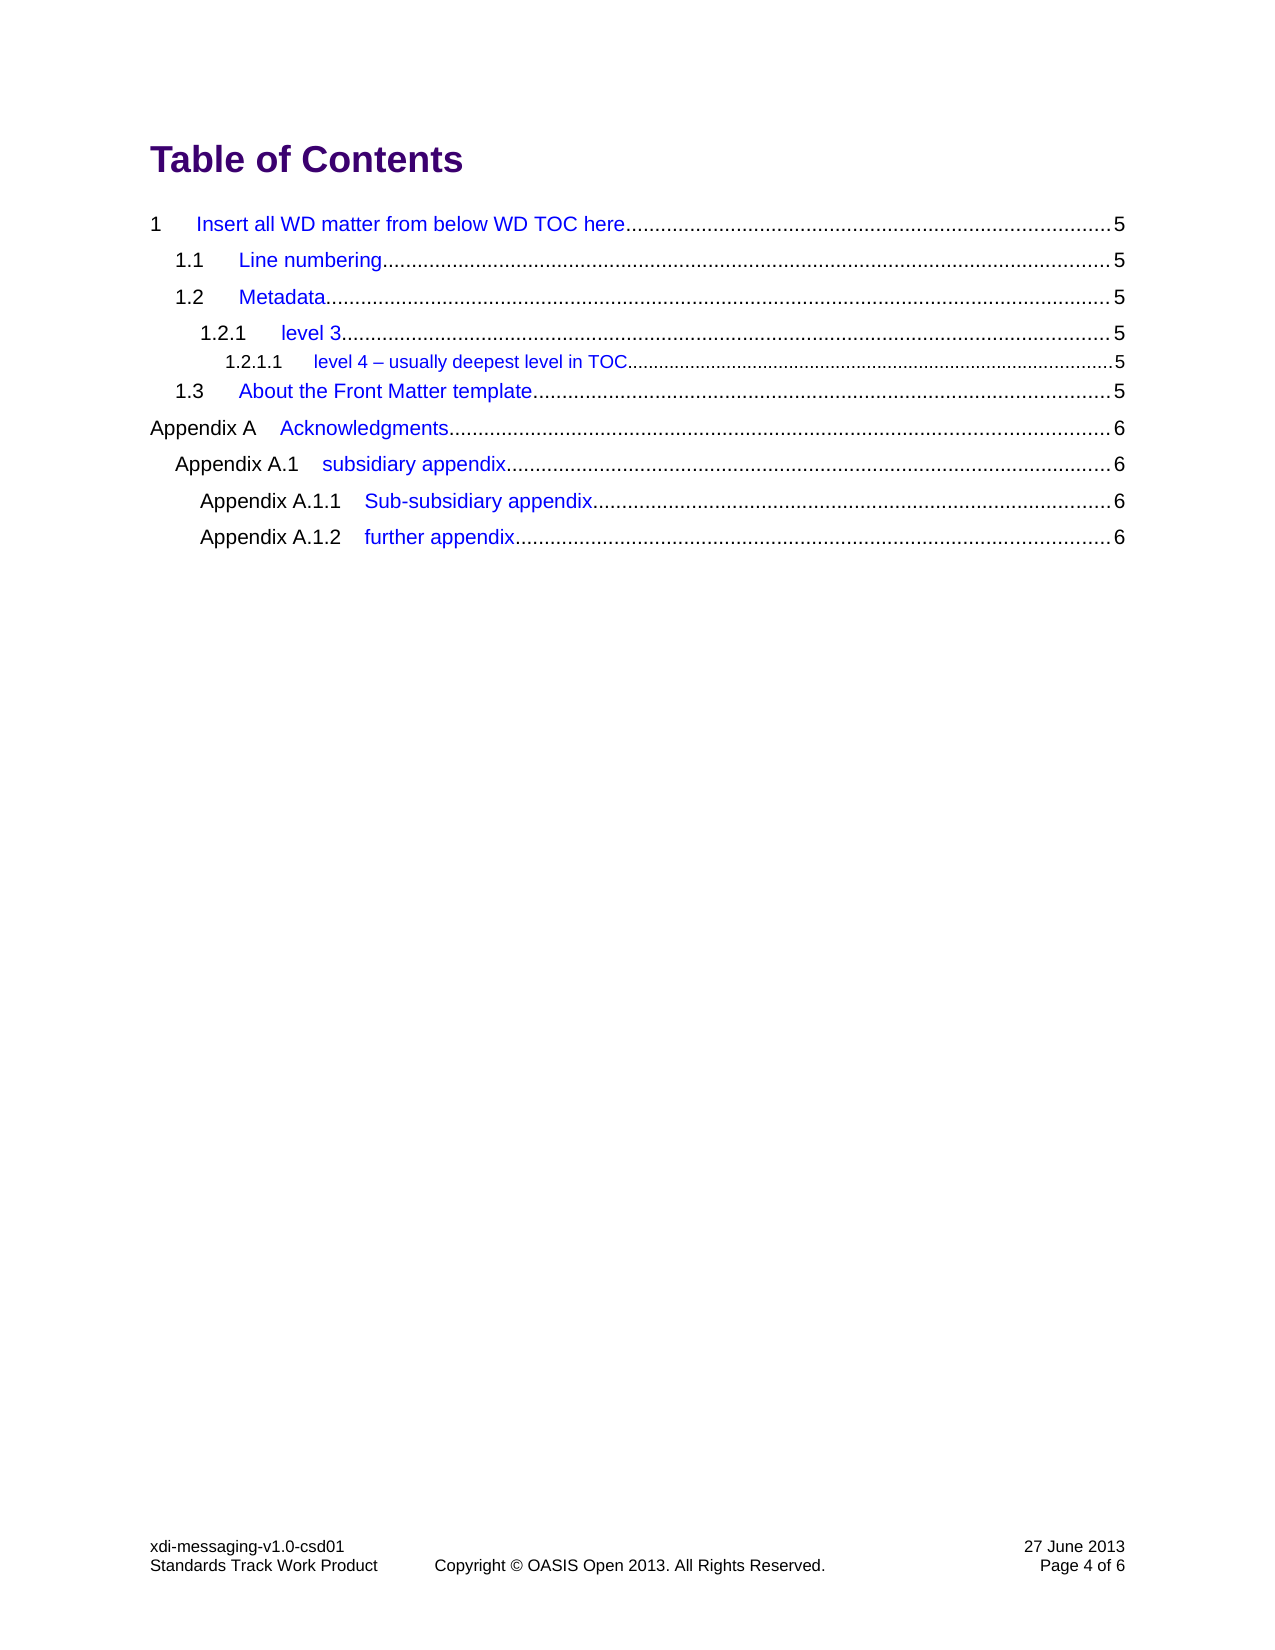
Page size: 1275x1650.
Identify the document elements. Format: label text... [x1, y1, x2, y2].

text Appendix A.1.1 Sub-subsidiary appendix 6 [200, 488, 1125, 512]
text Appendix A.1.2 further appendix 6 [200, 525, 1125, 549]
text 1.3 About the Front Matter template 5 [175, 379, 1125, 403]
text Appendix A.1 subsidiary appendix 6 [175, 452, 1125, 476]
text 1.2.1 level 3 5 [200, 321, 1125, 345]
text 1.1 Line numbering 5 [175, 248, 1125, 272]
text 1.2 Metadata 5 [175, 284, 1125, 308]
text Table of Contents [150, 137, 1125, 180]
text 1 Insert all WD matter from below WD TOC here 5 [150, 212, 1125, 236]
text Appendix A Acknowledgments 6 [150, 416, 1125, 439]
text 1.2.1.1 level 4 – usually deepest level in TOC 5 [225, 351, 1125, 373]
